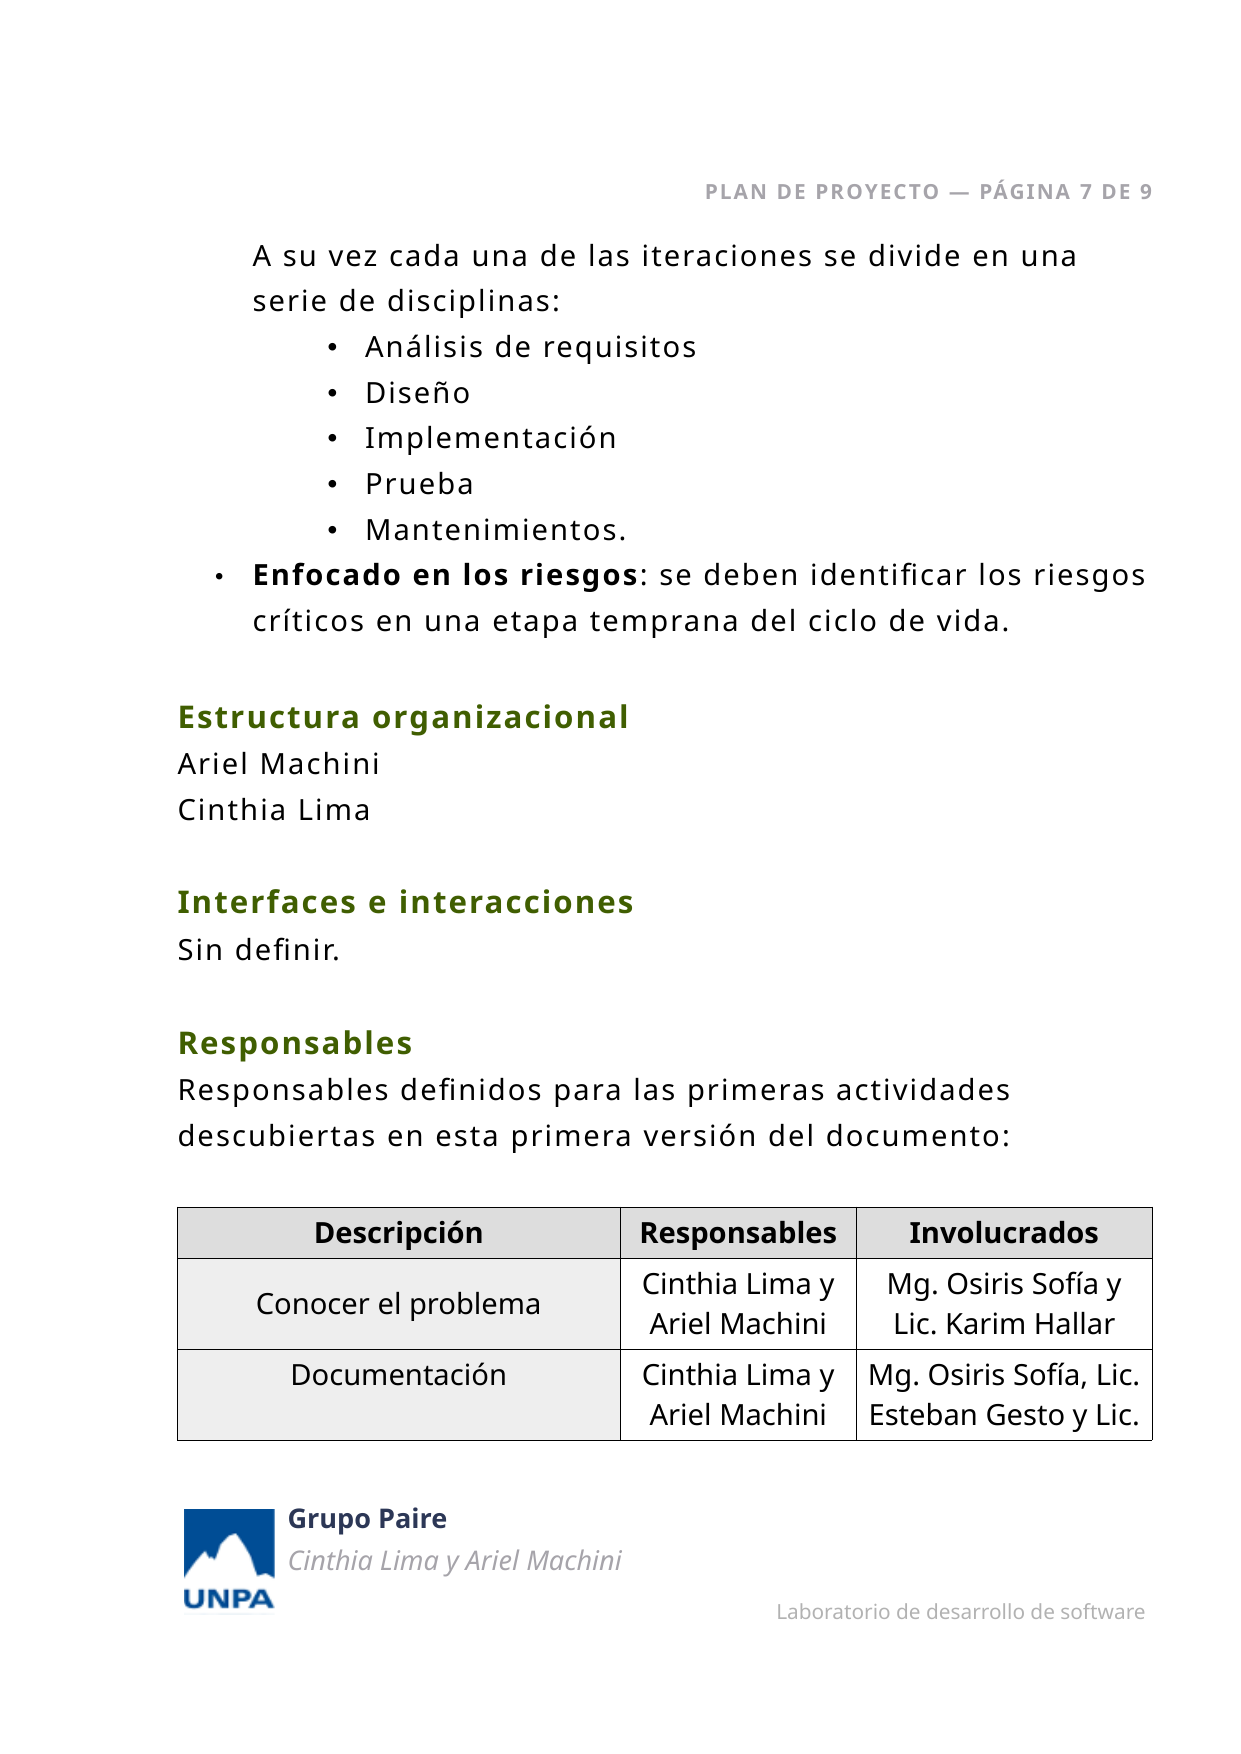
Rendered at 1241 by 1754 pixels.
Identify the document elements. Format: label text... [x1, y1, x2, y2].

text Responsables definidos para las primeras actividades descubiertas en esta primera versión del documento: [177, 1070, 1152, 1155]
list Prueba [327, 463, 1152, 503]
picture [184, 1509, 275, 1615]
list Enfocado en los riesgos: se deben identificar los riesgos críticos en una etapa temprana del ciclo de vida. [215, 554, 1152, 640]
table_cell Conocer el problema [178, 1259, 620, 1349]
table_cell Cinthia Lima y Ariel Machini [621, 1259, 856, 1349]
text Ariel Machini [177, 744, 1152, 783]
table_cell Mg. Osiris Sofía, Lic. Esteban Gesto y Lic. [857, 1350, 1152, 1440]
list Análisis de requisitos [327, 326, 1152, 366]
table_header Descripción [178, 1208, 620, 1258]
text Estructura organizacional [177, 695, 1152, 737]
text Responsables [177, 1021, 1152, 1063]
table_cell Mg. Osiris Sofía y Lic. Karim Hallar [857, 1259, 1152, 1349]
list A su vez cada una de las iteraciones se divide en una serie de disciplinas: [215, 235, 1152, 320]
table_header Involucrados [857, 1208, 1152, 1258]
table_header Responsables [621, 1208, 856, 1258]
text Interfaces e interacciones [177, 881, 1152, 923]
list Implementación [327, 418, 1152, 457]
list Diseño [327, 372, 1152, 412]
text Cinthia Lima [177, 789, 1152, 829]
table_cell Documentación [178, 1350, 620, 1440]
text Sin definir. [177, 929, 1152, 969]
list Mantenimientos. [327, 509, 1152, 548]
table_cell Cinthia Lima y Ariel Machini [621, 1350, 856, 1440]
